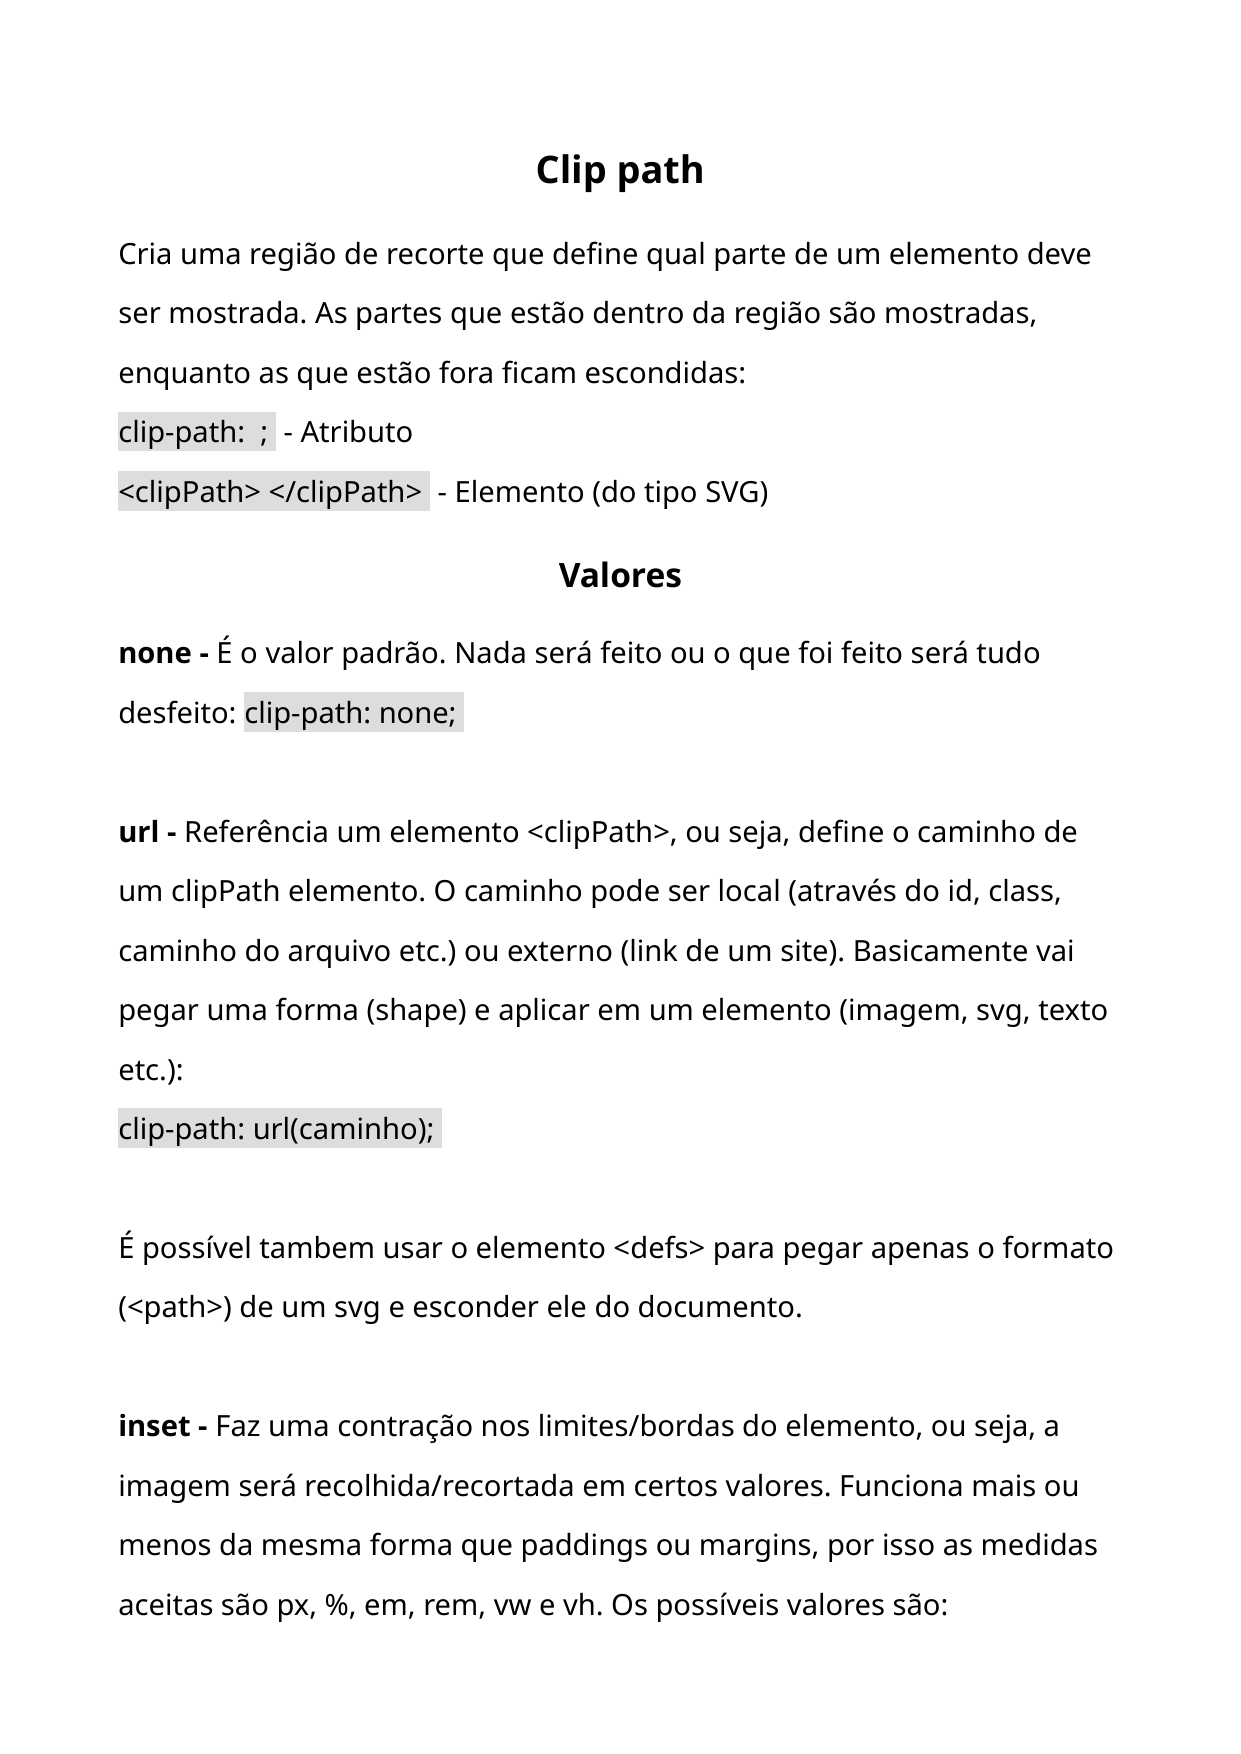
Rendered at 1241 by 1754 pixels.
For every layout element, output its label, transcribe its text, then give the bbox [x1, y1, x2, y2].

text É possível tambem usar o elemento <defs> para pegar apenas o formato (<path>) de um svg e esconder ele do documento. [118, 1227, 1122, 1326]
subtitle Valores [118, 551, 1122, 597]
text none - É o valor padrão. Nada será feito ou o que foi feito será tudo desfeito: clip-path: none; [118, 632, 1122, 732]
text url - Referência um elemento <clipPath>, ou seja, define o caminho de um clipPath elemento. O caminho pode ser local (através do id, class, caminho do arquivo etc.) ou externo (link de um site). Basicamente vai pegar uma forma (shape) e aplicar em um elemento (imagem, svg, texto etc.): [118, 811, 1122, 1088]
text inset - Faz uma contração nos limites/bordas do elemento, ou seja, a imagem será recolhida/recortada em certos valores. Funciona mais ou menos da mesma forma que paddings ou margins, por isso as medidas aceitas são px, %, em, rem, vw e vh. Os possíveis valores são: [118, 1406, 1122, 1624]
text clip-path: url(caminho); [118, 1108, 1122, 1148]
text clip-path: ; - Atributo [118, 412, 1122, 451]
subtitle Clip path [118, 143, 1122, 195]
text Cria uma região de recorte que define qual parte de um elemento deve ser mostrada. As partes que estão dentro da região são mostradas, enquanto as que estão fora ficam escondidas: [118, 233, 1122, 392]
text <clipPath> </clipPath> - Elemento (do tipo SVG) [118, 471, 1122, 511]
